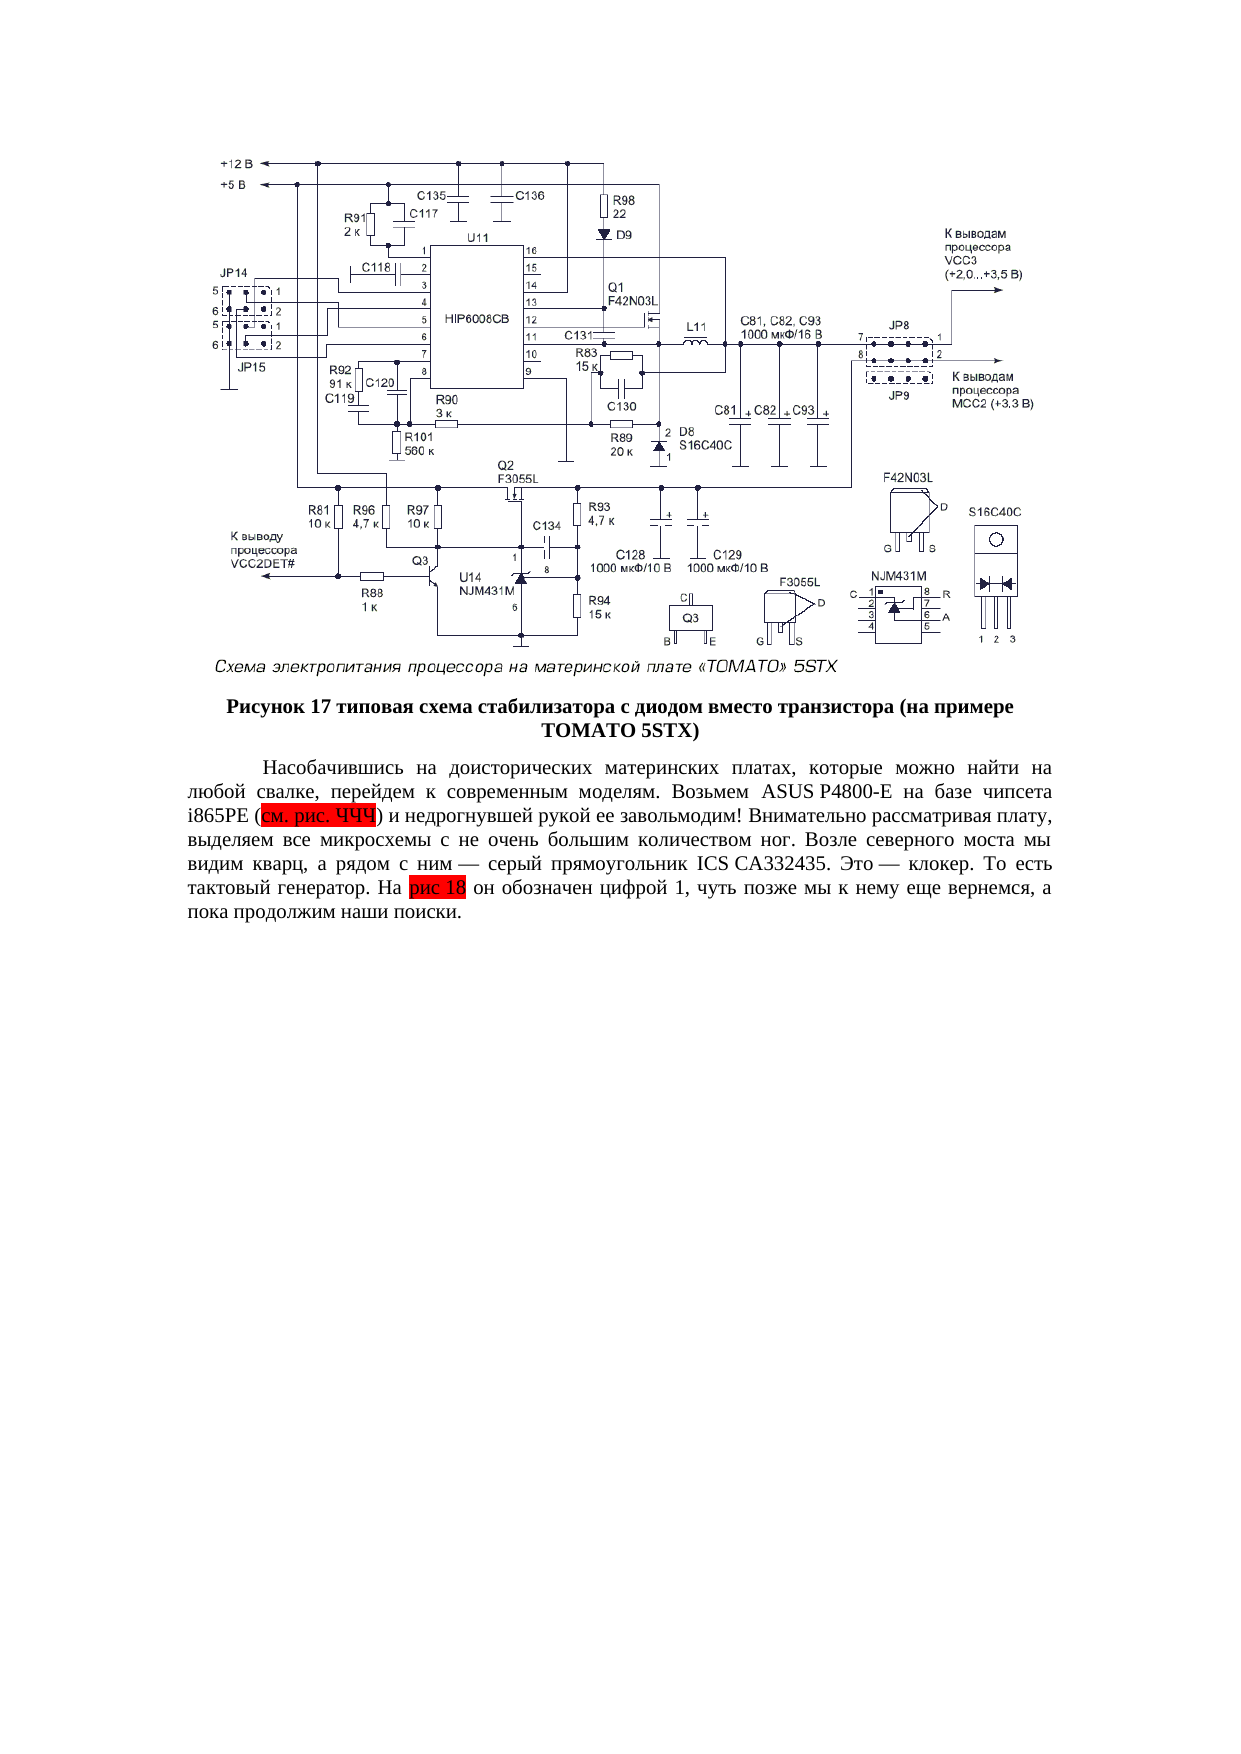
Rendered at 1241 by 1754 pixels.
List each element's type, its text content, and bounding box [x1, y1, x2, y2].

picture [187, 150, 1053, 682]
text Насобачившись на доисторических материнских платах, которые можно найти на любой свалке, перейдем к современным моделям. Возьмем ASUS P4800-E на базе чипсета i865PE (см. рис. ЧЧЧ) и недрогнувшей рукой ее завольмодим! Внимательно рассматривая плату, выделяем все микросхемы с не очень большим количеством ног. Возле северного моста мы видим кварц, а рядом с ним — серый прямоугольник ICS CA332435. Это — клокер. То есть тактовый генератор. На рис 18 он обозначен цифрой 1, чуть позже мы к нему еще вернемся, а пока продолжим наши поиски. [187, 755, 1053, 923]
text Рисунок 17 типовая схема стабилизатора с диодом вместо транзистора (на примере ТОМАТО 5STX) [187, 694, 1053, 742]
